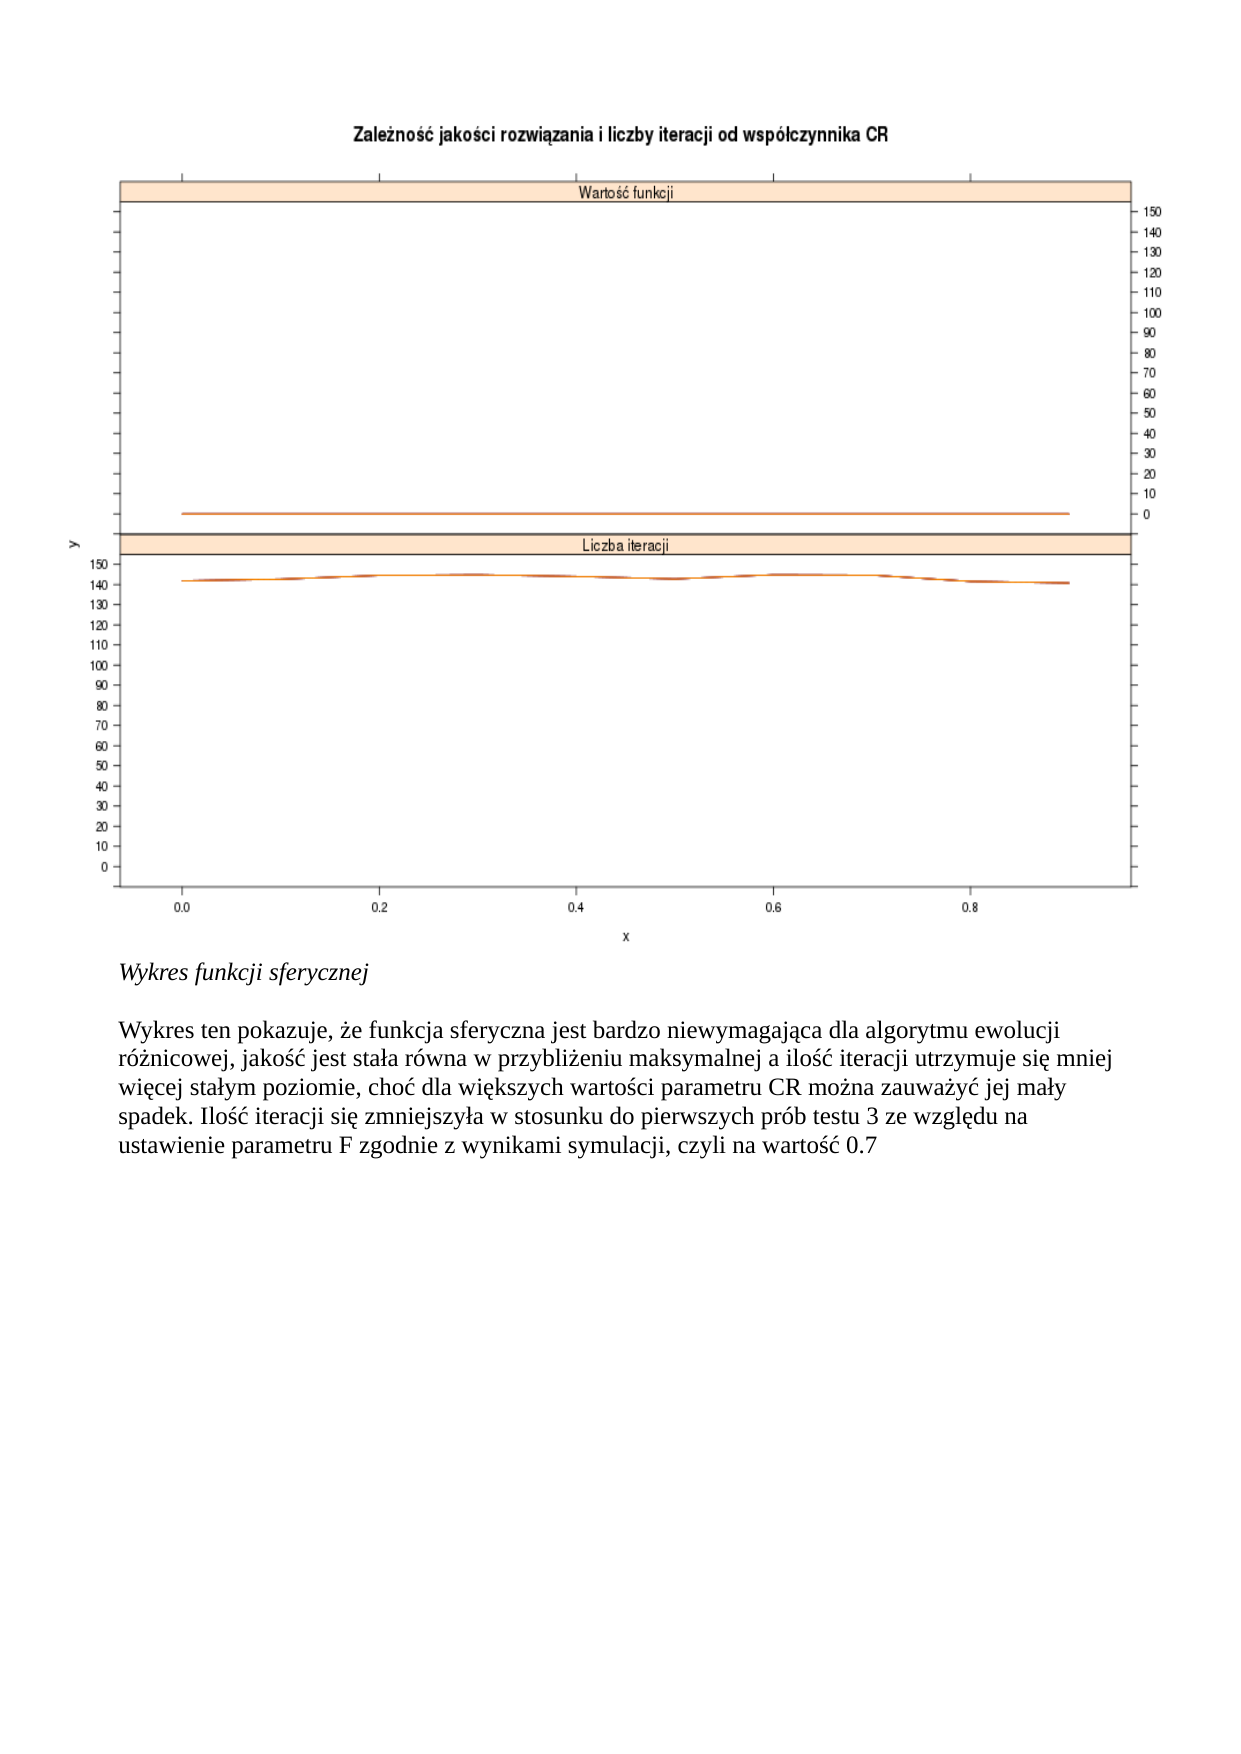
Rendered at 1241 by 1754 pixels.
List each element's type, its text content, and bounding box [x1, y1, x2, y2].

text Wykres funkcji sferycznej [118, 958, 1122, 986]
picture [59, 118, 1182, 958]
text Wykres ten pokazuje, że funkcja sferyczna jest bardzo niewymagająca dla algorytmu ewolucji różnicowej, jakość jest stała równa w przybliżeniu maksymalnej a ilość iteracji utrzymuje się mniej więcej stałym poziomie, choć dla większych wartości parametru CR można zauważyć jej mały spadek. Ilość iteracji się zmniejszyła w stosunku do pierwszych prób testu 3 ze względu na ustawienie parametru F zgodnie z wynikami symulacji, czyli na wartość 0.7 [118, 1015, 1122, 1158]
